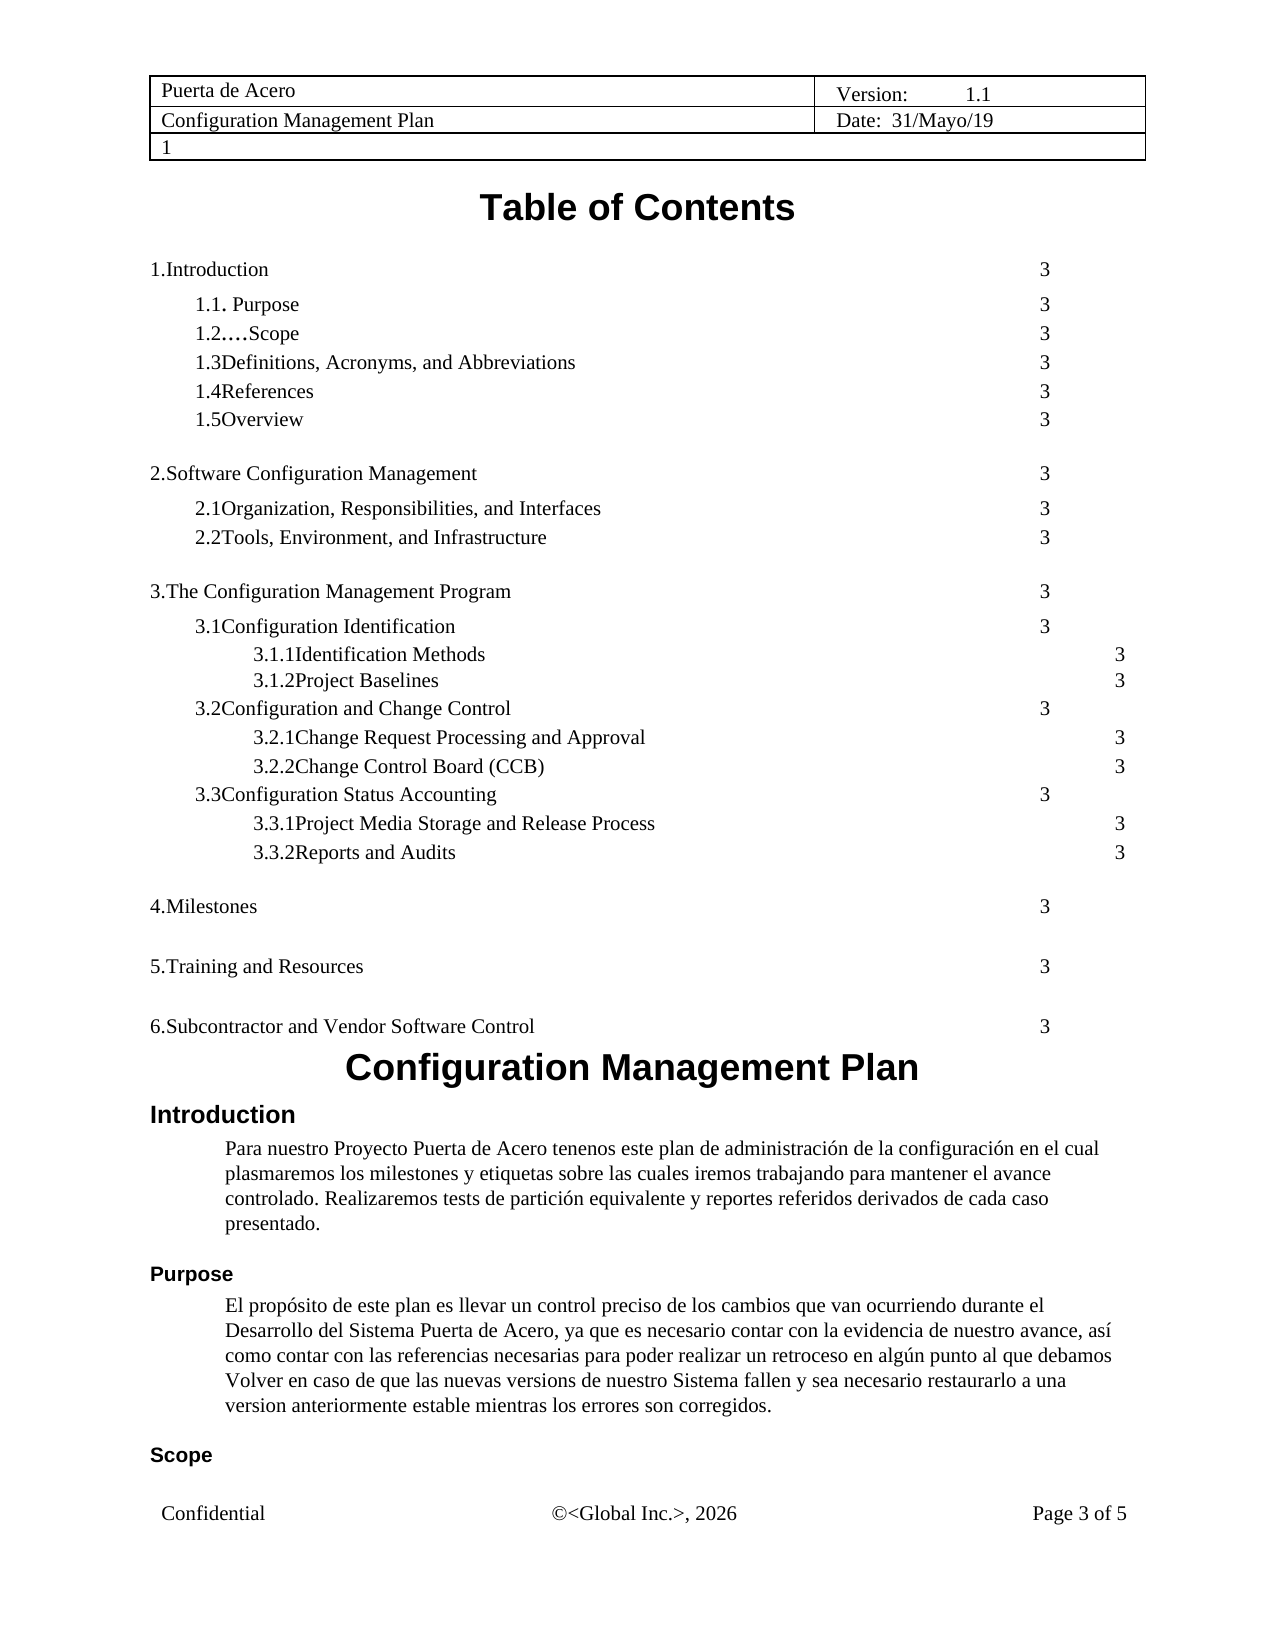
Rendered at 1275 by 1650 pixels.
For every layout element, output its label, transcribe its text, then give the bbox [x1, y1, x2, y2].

text 3.2.1 Change Request Processing and Approval 3 [253, 721, 1125, 750]
subtitle Purpose [150, 1260, 1125, 1285]
text 1.3 Definitions, Acronyms, and Abbreviations 3 [195, 346, 1050, 375]
subtitle Scope [150, 1442, 1125, 1467]
text 4. Milestones 3 [150, 890, 1050, 918]
text 3.3.2 Reports and Audits 3 [253, 836, 1125, 865]
text 3.1.1 Identification Methods 3 [253, 638, 1125, 667]
text 3.1 Configuration Identification 3 [195, 610, 1050, 638]
text 3.3.1 Project Media Storage and Release Process 3 [253, 807, 1125, 836]
text Table of Contents [150, 185, 1125, 228]
subtitle Introduction [150, 1100, 1125, 1129]
text 6. Subcontractor and Vendor Software Control 3 [150, 1010, 1050, 1038]
text 1. Introduction 3 [150, 253, 1050, 282]
text Para nuestro Proyecto Puerta de Acero tenenos este plan de administración de la configuración en el cual plasmaremos los milestones y etiquetas sobre las cuales iremos trabajando para mantener el avance controlado. Realizaremos tests de partición equivalente y reportes referidos derivados de cada caso presentado. [225, 1135, 1125, 1235]
text 2.1 Organization, Responsibilities, and Interfaces 3 [195, 492, 1050, 521]
text 1.1 Purpose 3 [195, 288, 1050, 317]
text 1.5 Overview 3 [195, 403, 1050, 432]
text 2.2 Tools, Environment, and Infrastructure 3 [195, 521, 1050, 550]
text 2. Software Configuration Management 3 [150, 457, 1050, 486]
text 3.1.2 Project Baselines 3 [253, 667, 1125, 692]
text Configuration Management Plan [150, 1045, 1125, 1088]
text El propósito de este plan es llevar un control preciso de los cambios que van ocurriendo durante el Desarrollo del Sistema Puerta de Acero, ya que es necesario contar con la evidencia de nuestro avance, así como contar con las referencias necesarias para poder realizar un retroceso en algún punto al que debamos Volver en caso de que las nuevas versions de nuestro Sistema fallen y sea necesario restaurarlo a una version anteriormente estable mientras los errores son corregidos. [225, 1292, 1125, 1417]
text 1.4 References 3 [195, 375, 1050, 403]
text 3.3 Configuration Status Accounting 3 [195, 778, 1050, 807]
text 5. Training and Resources 3 [150, 950, 1050, 978]
text 1.2 Scope 3 [195, 317, 1050, 346]
text 3.2.2 Change Control Board (CCB) 3 [253, 750, 1125, 778]
text 3. The Configuration Management Program 3 [150, 575, 1050, 603]
text 3.2 Configuration and Change Control 3 [195, 692, 1050, 721]
